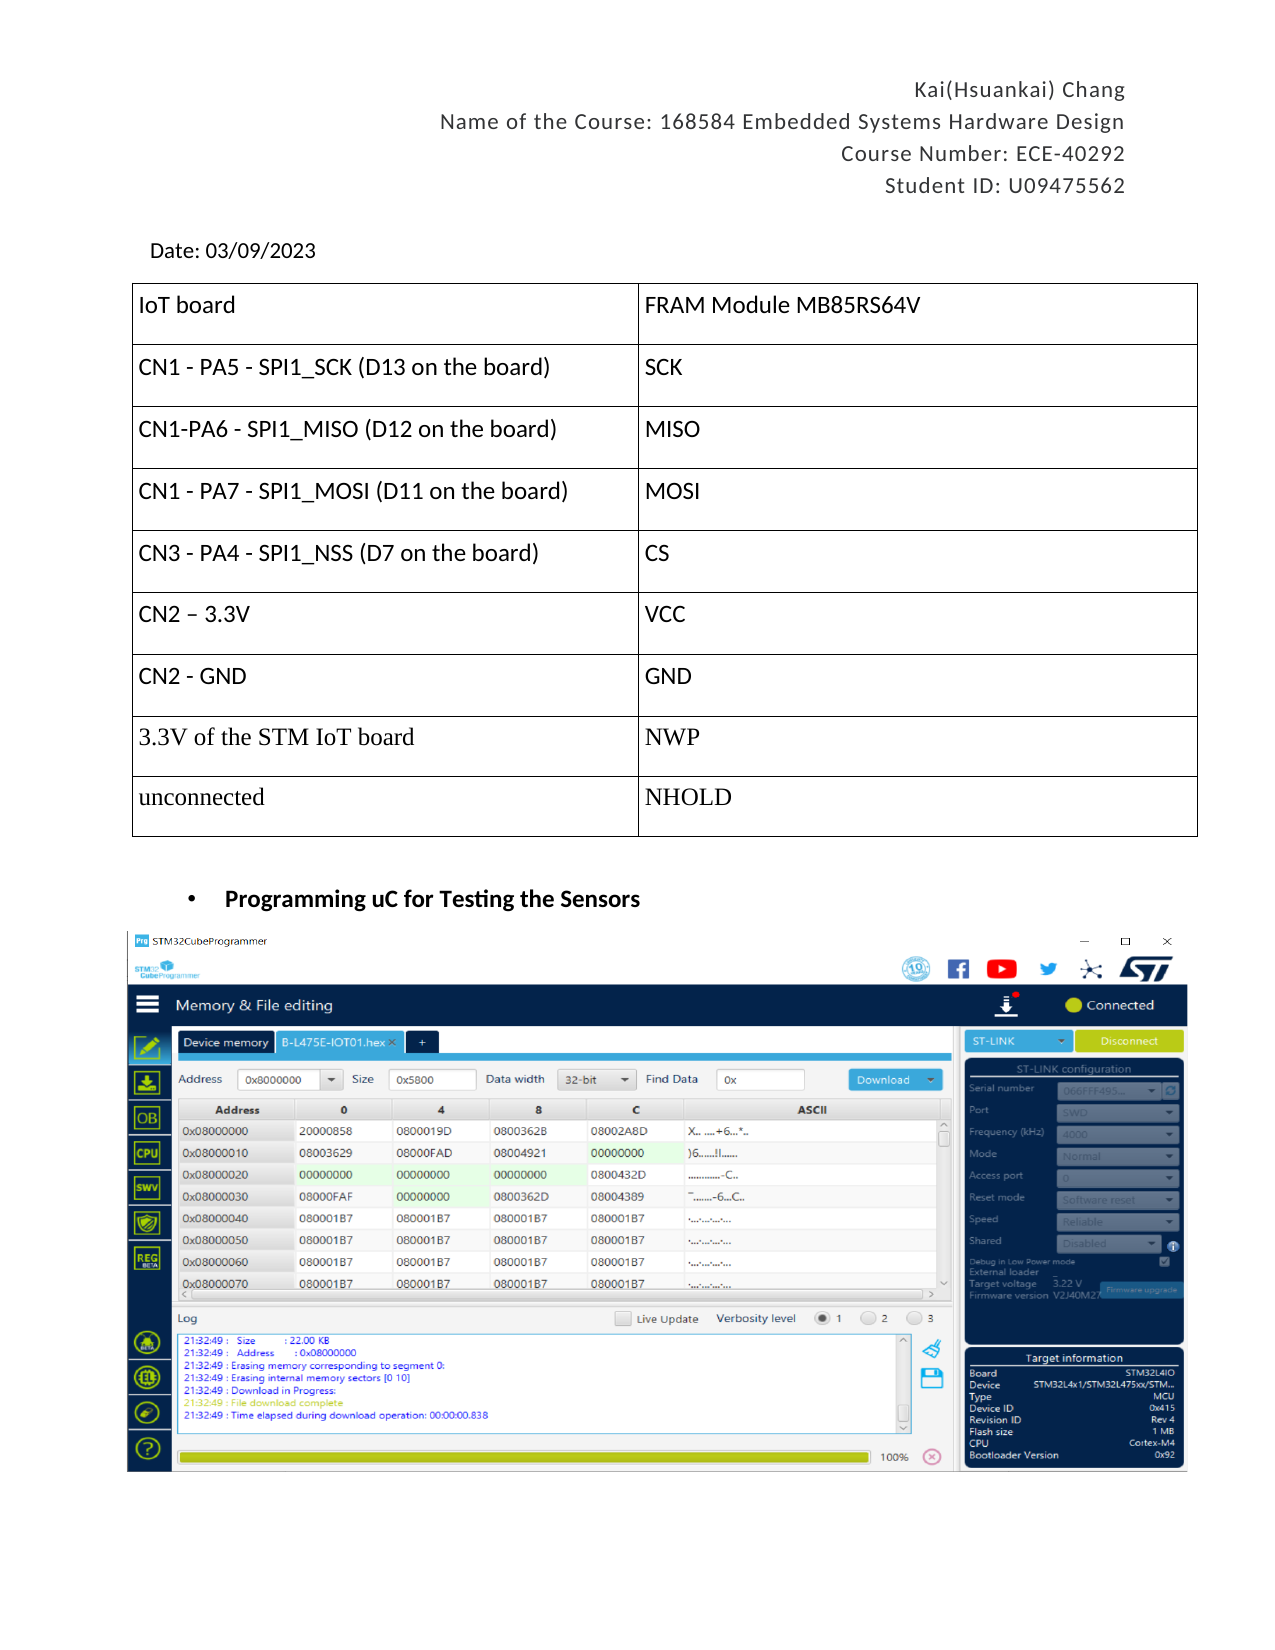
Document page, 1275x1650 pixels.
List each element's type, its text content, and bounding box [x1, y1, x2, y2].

table_cell GND [639, 655, 1197, 716]
table_cell CS [639, 531, 1197, 592]
table_cell CN3 - PA4 - SPI1_NSS (D7 on the board) [133, 531, 638, 592]
table_cell NHOLD [639, 777, 1197, 836]
table_cell CN1 - PA7 - SPI1_MOSI (D11 on the board) [133, 469, 638, 530]
table_cell MOSI [639, 469, 1197, 530]
table_cell SCK [639, 345, 1197, 406]
table_cell CN1 - PA5 - SPI1_SCK (D13 on the board) [133, 345, 638, 406]
table_cell MISO [639, 407, 1197, 468]
table_header FRAM Module MB85RS64V [639, 284, 1197, 344]
table_cell NWP [639, 717, 1197, 776]
table_cell CN2 – 3.3V [133, 593, 638, 654]
table_cell CN1-PA6 - SPI1_MISO (D12 on the board) [133, 407, 638, 468]
table_cell unconnected [133, 777, 638, 836]
table_cell VCC [639, 593, 1197, 654]
table_cell 3.3V of the STM IoT board [133, 717, 638, 776]
table_header IoT board [133, 284, 638, 344]
list Programming uC for Testing the Sensors [187, 883, 1125, 913]
table_cell CN2 - GND [133, 655, 638, 716]
picture [126, 931, 1188, 1472]
